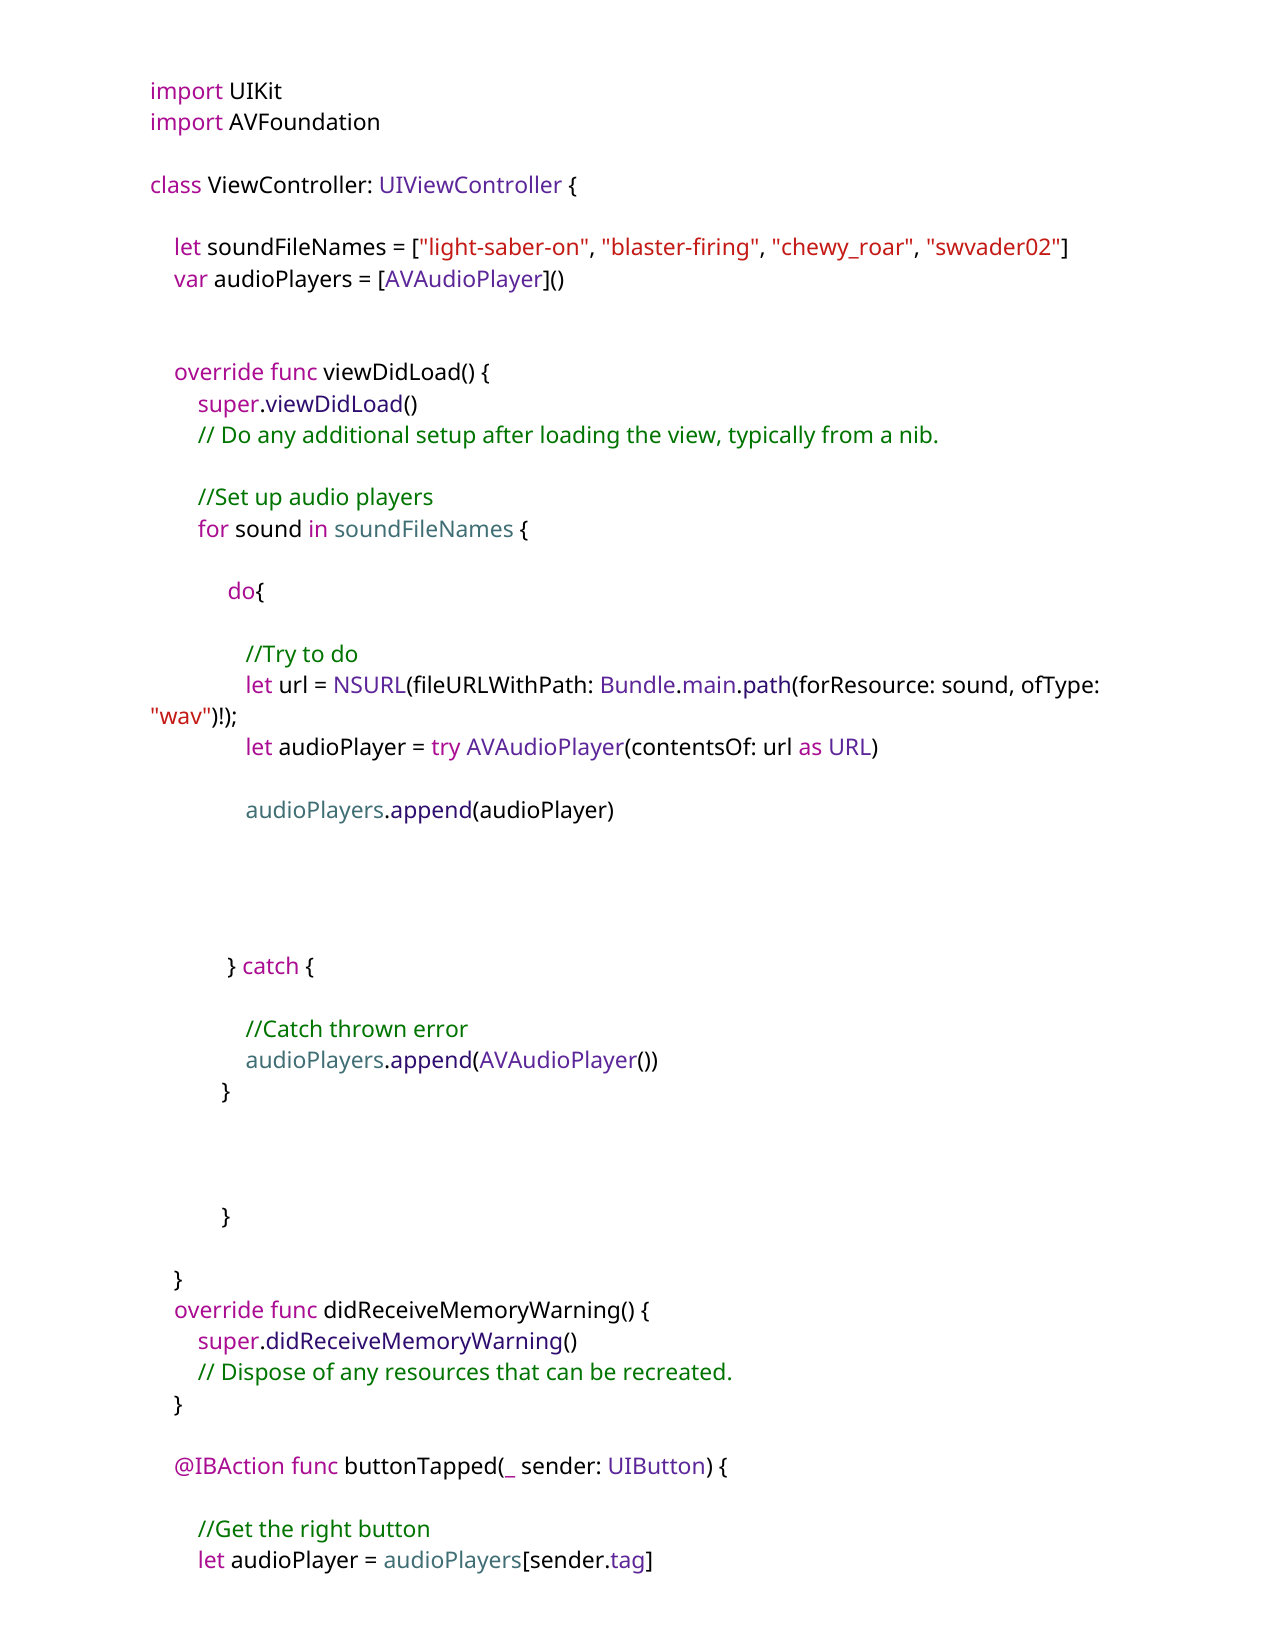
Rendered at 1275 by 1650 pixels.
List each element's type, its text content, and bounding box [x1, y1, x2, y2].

text } [150, 1262, 1125, 1294]
text var audioPlayers = [AVAudioPlayer]() [150, 262, 1125, 294]
text //Try to do [150, 637, 1125, 669]
text //Catch thrown error [150, 1012, 1125, 1044]
text override func didReceiveMemoryWarning() { [150, 1294, 1125, 1325]
text audioPlayers.append(AVAudioPlayer()) [150, 1044, 1125, 1075]
text for sound in soundFileNames { [150, 512, 1125, 544]
text @IBAction func buttonTapped(_ sender: UIButton) { [150, 1450, 1125, 1481]
text let url = NSURL(fileURLWithPath: Bundle.main.path(forResource: sound, ofType: "wav")!); [150, 669, 1125, 731]
text audioPlayers.append(audioPlayer) [150, 794, 1125, 825]
text // Dispose of any resources that can be recreated. [150, 1356, 1125, 1387]
text super.viewDidLoad() [150, 387, 1125, 419]
text class ViewController: UIViewController { [150, 169, 1125, 200]
text } [150, 1200, 1125, 1231]
text let soundFileNames = ["light-saber-on", "blaster-firing", "chewy_roar", "swvader02"] [150, 231, 1125, 262]
text let audioPlayer = audioPlayers[sender.tag] [150, 1544, 1125, 1575]
text override func viewDidLoad() { [150, 356, 1125, 387]
text //Get the right button [150, 1512, 1125, 1544]
text import AVFoundation [150, 106, 1125, 137]
text import UIKit [150, 75, 1125, 106]
text // Do any additional setup after loading the view, typically from a nib. [150, 419, 1125, 450]
text } [150, 1387, 1125, 1419]
text } catch { [150, 950, 1125, 981]
text do{ [150, 575, 1125, 606]
text } [150, 1075, 1125, 1106]
text let audioPlayer = try AVAudioPlayer(contentsOf: url as URL) [150, 731, 1125, 762]
text //Set up audio players [150, 481, 1125, 512]
text super.didReceiveMemoryWarning() [150, 1325, 1125, 1356]
